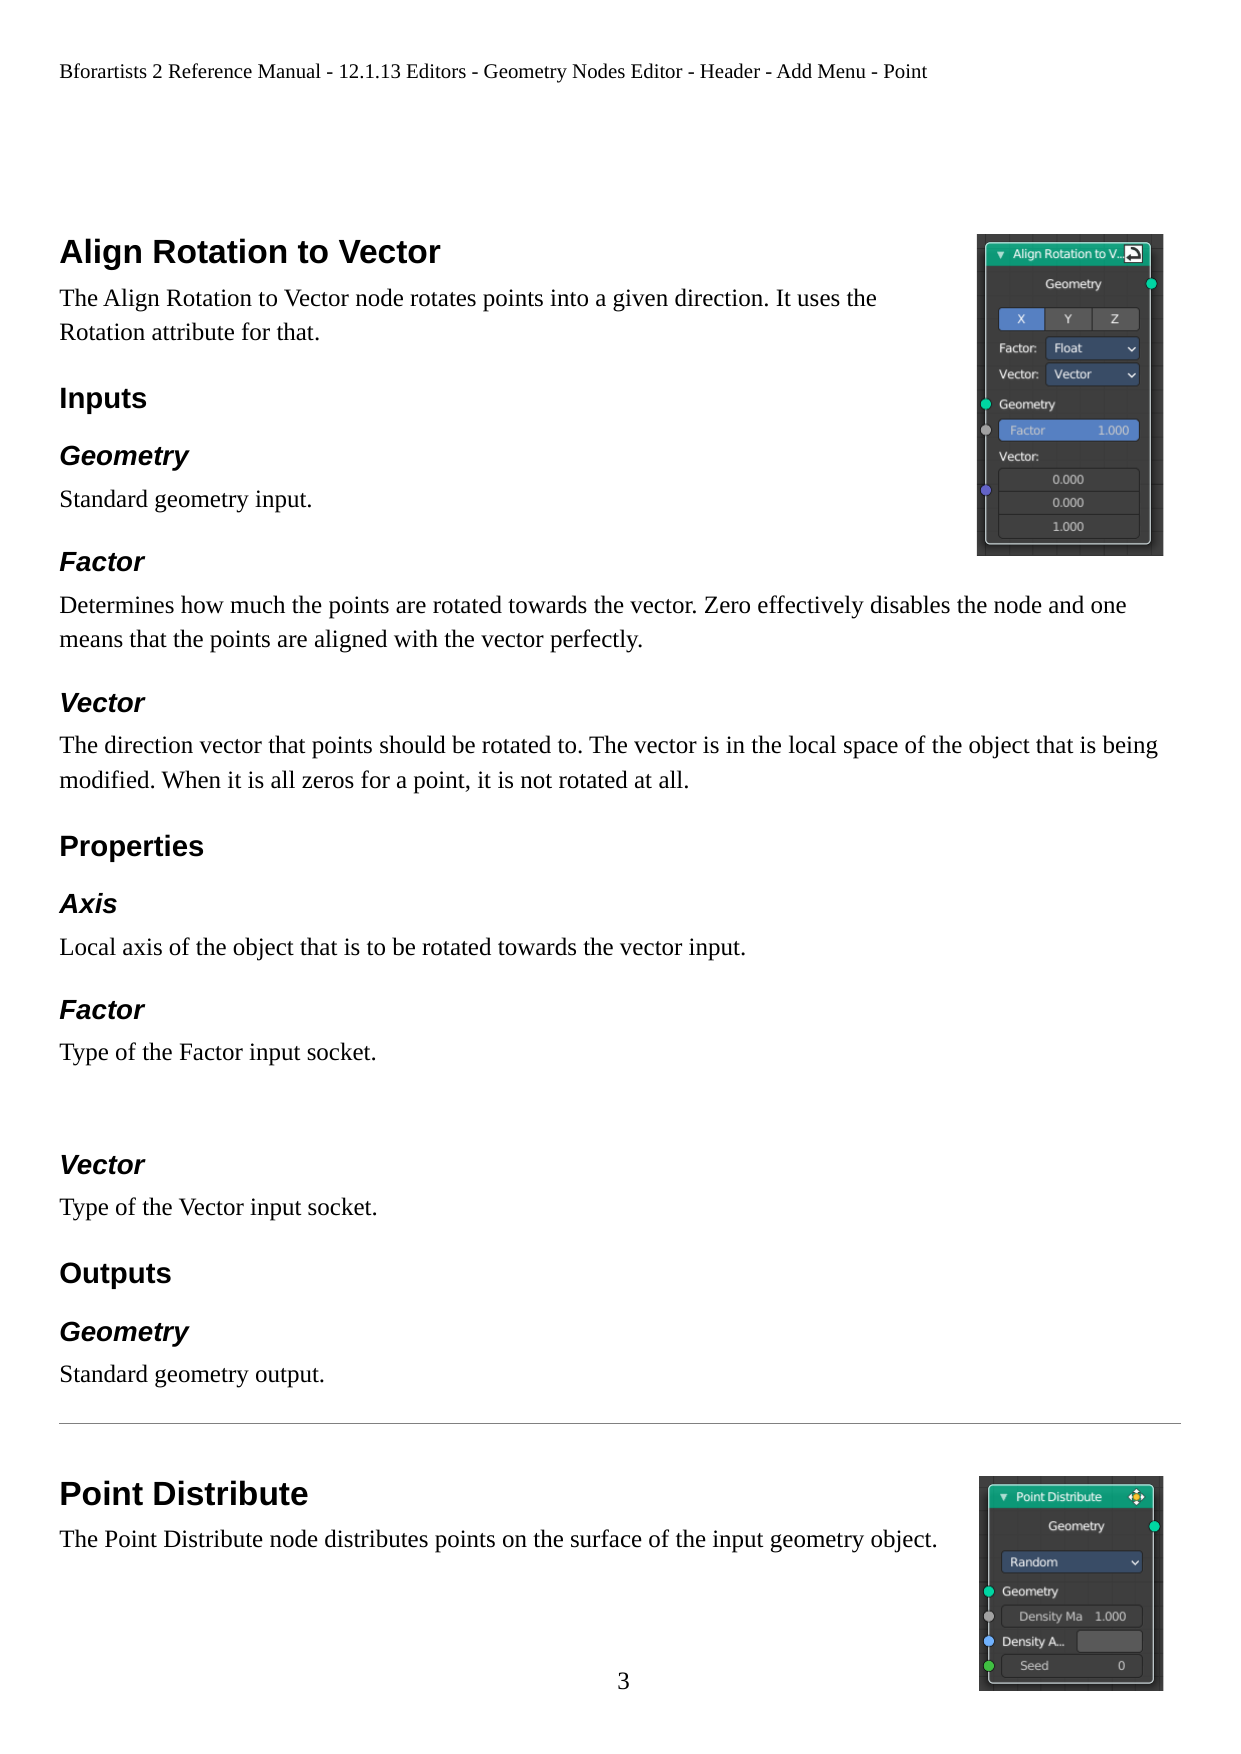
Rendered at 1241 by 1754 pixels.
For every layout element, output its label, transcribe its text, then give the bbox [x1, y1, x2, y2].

subtitle Properties [59, 828, 1181, 862]
subtitle [1164, 439, 1181, 471]
subtitle Align Rotation to Vector [59, 232, 1181, 270]
subtitle Outputs [59, 1256, 1181, 1290]
text Determines how much the points are rotated towards the vector. Zero effectively disables the node and one means that the points are aligned with the vector perfectly. [59, 590, 1181, 653]
text [1164, 484, 1181, 513]
text Standard geometry input. [59, 484, 976, 513]
subtitle Vector [59, 686, 1181, 718]
text Type of the Factor input socket. [59, 1037, 1181, 1066]
text The direction vector that points should be rotated to. The vector is in the local space of the object that is being modified. When it is all zeros for a point, it is not rotated at all. [59, 730, 1181, 793]
text Standard geometry output. [59, 1359, 1181, 1388]
subtitle Inputs [59, 381, 976, 414]
subtitle Geometry [59, 1315, 1181, 1347]
text The Align Rotation to Vector node rotates points into a given direction. It uses the Rotation attribute for that. [59, 283, 976, 346]
subtitle Point Distribute [59, 1473, 1181, 1512]
text Type of the Vector input socket. [59, 1192, 1181, 1221]
subtitle Geometry [59, 439, 976, 471]
subtitle [1164, 381, 1181, 414]
subtitle Axis [59, 887, 1181, 919]
picture [976, 234, 1164, 556]
text The Point Distribute node distributes points on the surface of the input geometry object. [59, 1524, 979, 1553]
subtitle Vector [59, 1148, 1181, 1180]
text Local axis of the object that is to be rotated towards the vector input. [59, 932, 1181, 960]
subtitle Factor [59, 546, 1181, 577]
subtitle Factor [59, 993, 1181, 1025]
picture [979, 1476, 1164, 1691]
